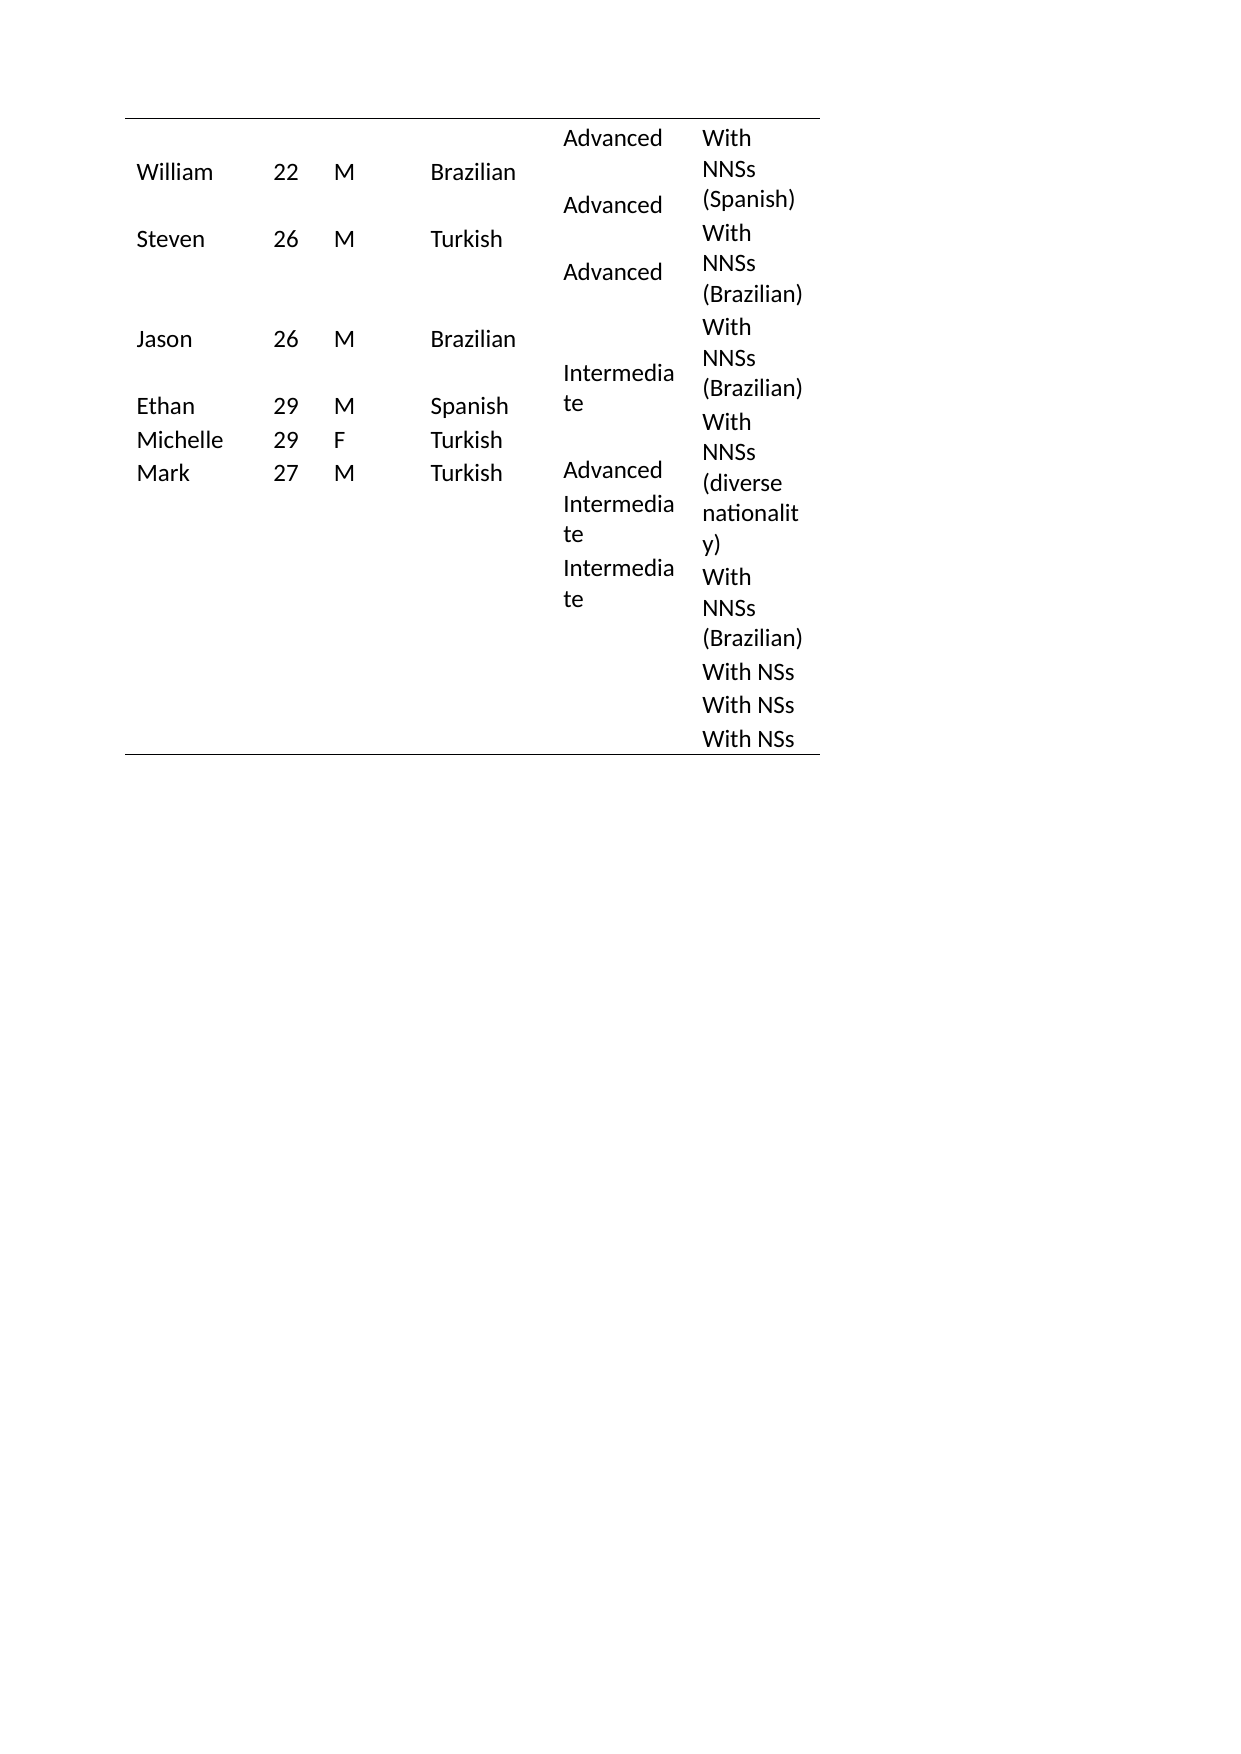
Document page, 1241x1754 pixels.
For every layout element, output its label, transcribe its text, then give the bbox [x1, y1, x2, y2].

table_cell Brazilian Turkish Brazilian Spanish Turkish Turkish [419, 119, 552, 754]
table_cell M M M M F M [323, 119, 419, 754]
table_cell Advanced Advanced Advanced Intermediate Advanced Intermediate Intermediate [552, 119, 691, 754]
table_cell With NNSs (Spanish) With NNSs (Brazilian) With NNSs (Brazilian) With NNSs (diverse nationality) With NNSs (Brazilian) With NSs With NSs With NSs [691, 119, 820, 754]
table_cell 22 26 26 29 29 27 [262, 119, 322, 754]
table_cell William Steven Jason Ethan Michelle Mark [125, 119, 262, 754]
